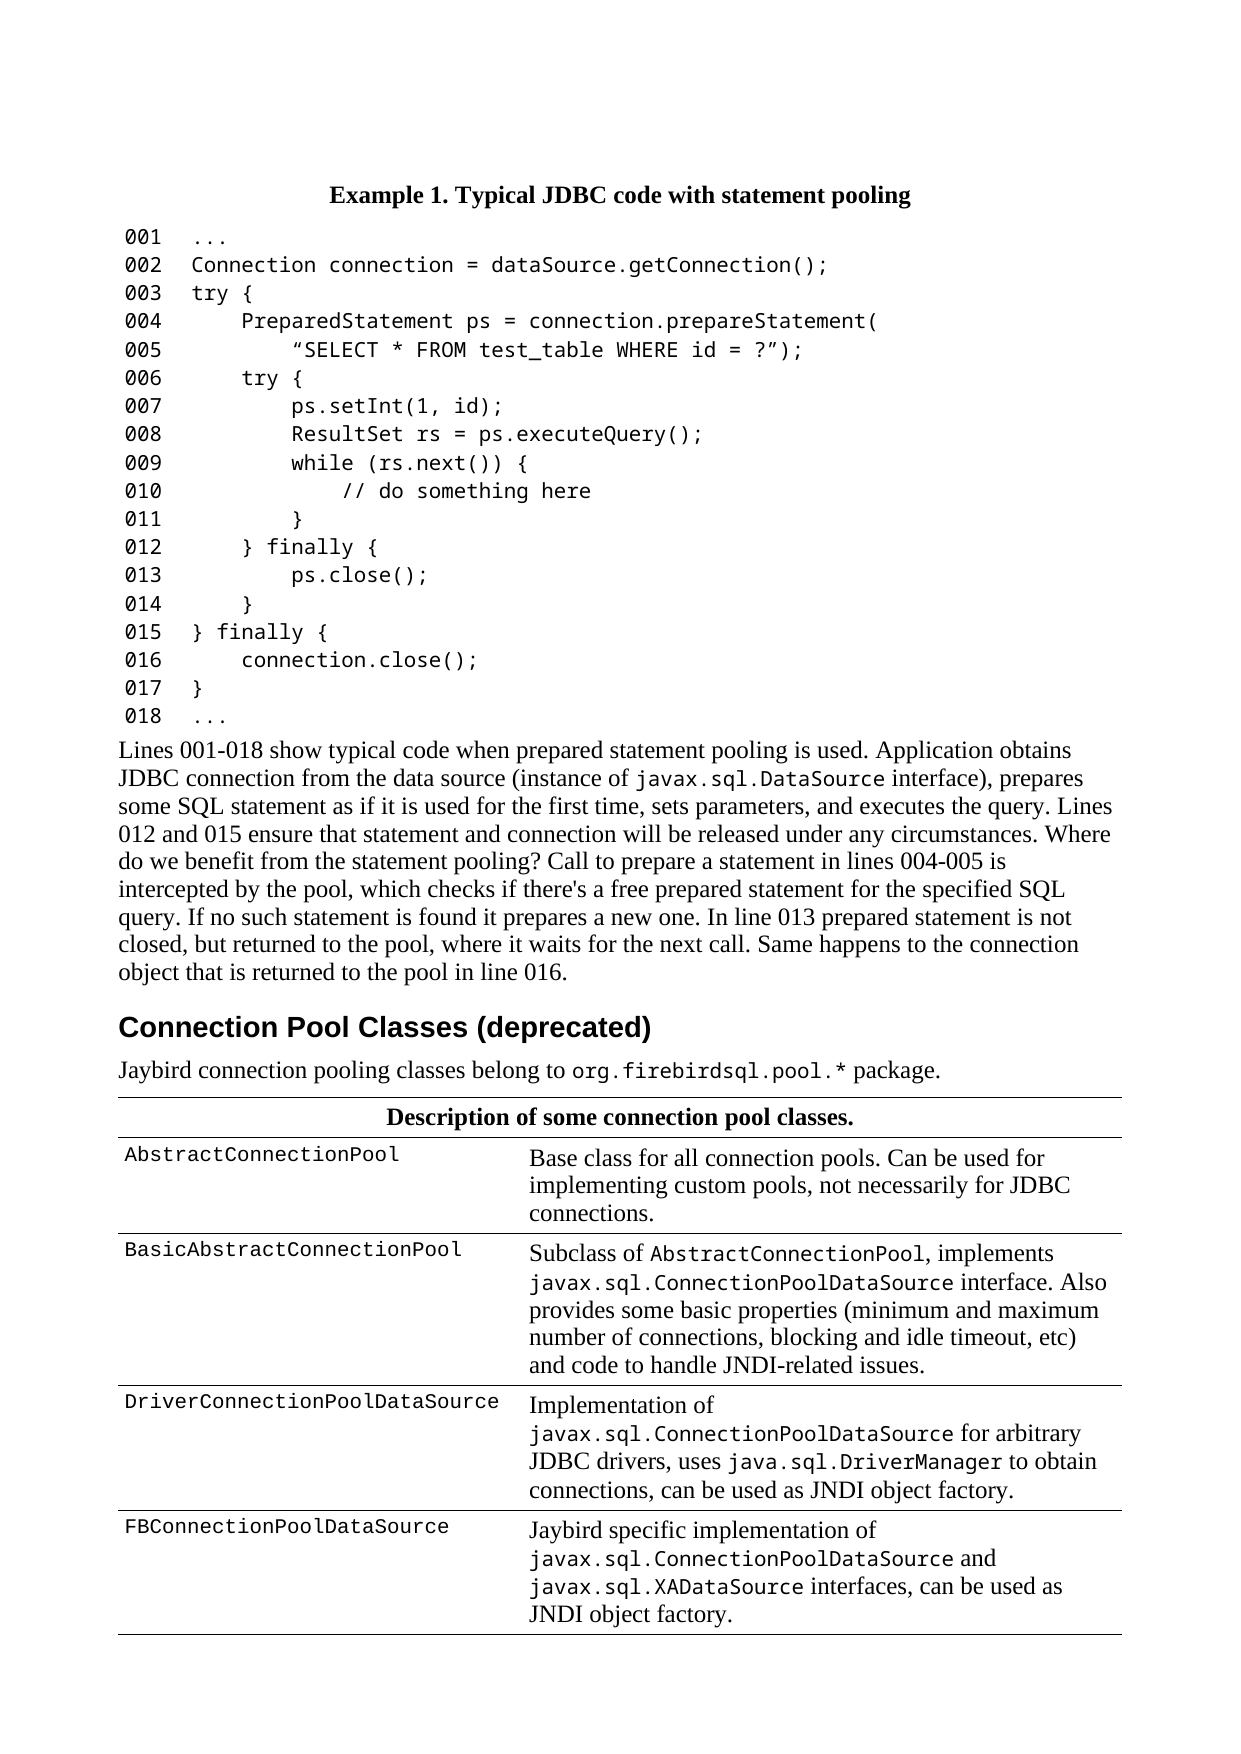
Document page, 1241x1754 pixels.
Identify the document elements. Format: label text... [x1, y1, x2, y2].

table_cell AbstractConnectionPool [118, 1138, 523, 1233]
table_header Example 1. Typical JDBC code with statement pooling [118, 175, 1122, 216]
table_cell Jaybird specific implementation of javax.sql.ConnectionPoolDataSource and javax.sql.XADataSource interfaces, can be used as JNDI object factory. [523, 1511, 1122, 1634]
text Jaybird connection pooling classes belong to org.firebirdsql.pool.* package. [118, 1056, 1122, 1084]
table_header Description of some connection pool classes. [118, 1098, 1122, 1137]
table_cell DriverConnectionPoolDataSource [118, 1386, 523, 1510]
table_cell ... Connection connection = dataSource.getConnection(); try { PreparedStatement ps = connection.prepareStatement( “SELECT * FROM test_table WHERE id = ?”); try { ps.setInt(1, id); ResultSet rs = ps.executeQuery(); while (rs.next()) { // do something here } } finally { ps.close(); } } finally { connection.close(); } ... [185, 216, 1122, 736]
table_cell Implementation of javax.sql.ConnectionPoolDataSource for arbitrary JDBC drivers, uses java.sql.DriverManager to obtain connections, can be used as JNDI object factory. [523, 1386, 1122, 1510]
table_cell FBConnectionPoolDataSource [118, 1511, 523, 1634]
subtitle Connection Pool Classes (deprecated) [118, 1011, 1122, 1044]
table_cell 001 002 003 004 005 006 007 008 009 010 011 012 013 014 015 016 017 018 [118, 216, 185, 736]
table_cell Base class for all connection pools. Can be used for implementing custom pools, not necessarily for JDBC connections. [523, 1138, 1122, 1233]
table_cell BasicAbstractConnectionPool [118, 1234, 523, 1385]
text Lines 001-018 show typical code when prepared statement pooling is used. Application obtains JDBC connection from the data source (instance of javax.sql.DataSource interface), prepares some SQL statement as if it is used for the first time, sets parameters, and executes the query. Lines 012 and 015 ensure that statement and connection will be released under any circumstances. Where do we benefit from the statement pooling? Call to prepare a statement in lines 004-005 is intercepted by the pool, which checks if there's a free prepared statement for the specified SQL query. If no such statement is found it prepares a new one. In line 013 prepared statement is not closed, but returned to the pool, where it waits for the next call. Same happens to the connection object that is returned to the pool in line 016. [118, 736, 1122, 986]
table_cell Subclass of AbstractConnectionPool, implements javax.sql.ConnectionPoolDataSource interface. Also provides some basic properties (minimum and maximum number of connections, blocking and idle timeout, etc) and code to handle JNDI-related issues. [523, 1234, 1122, 1385]
